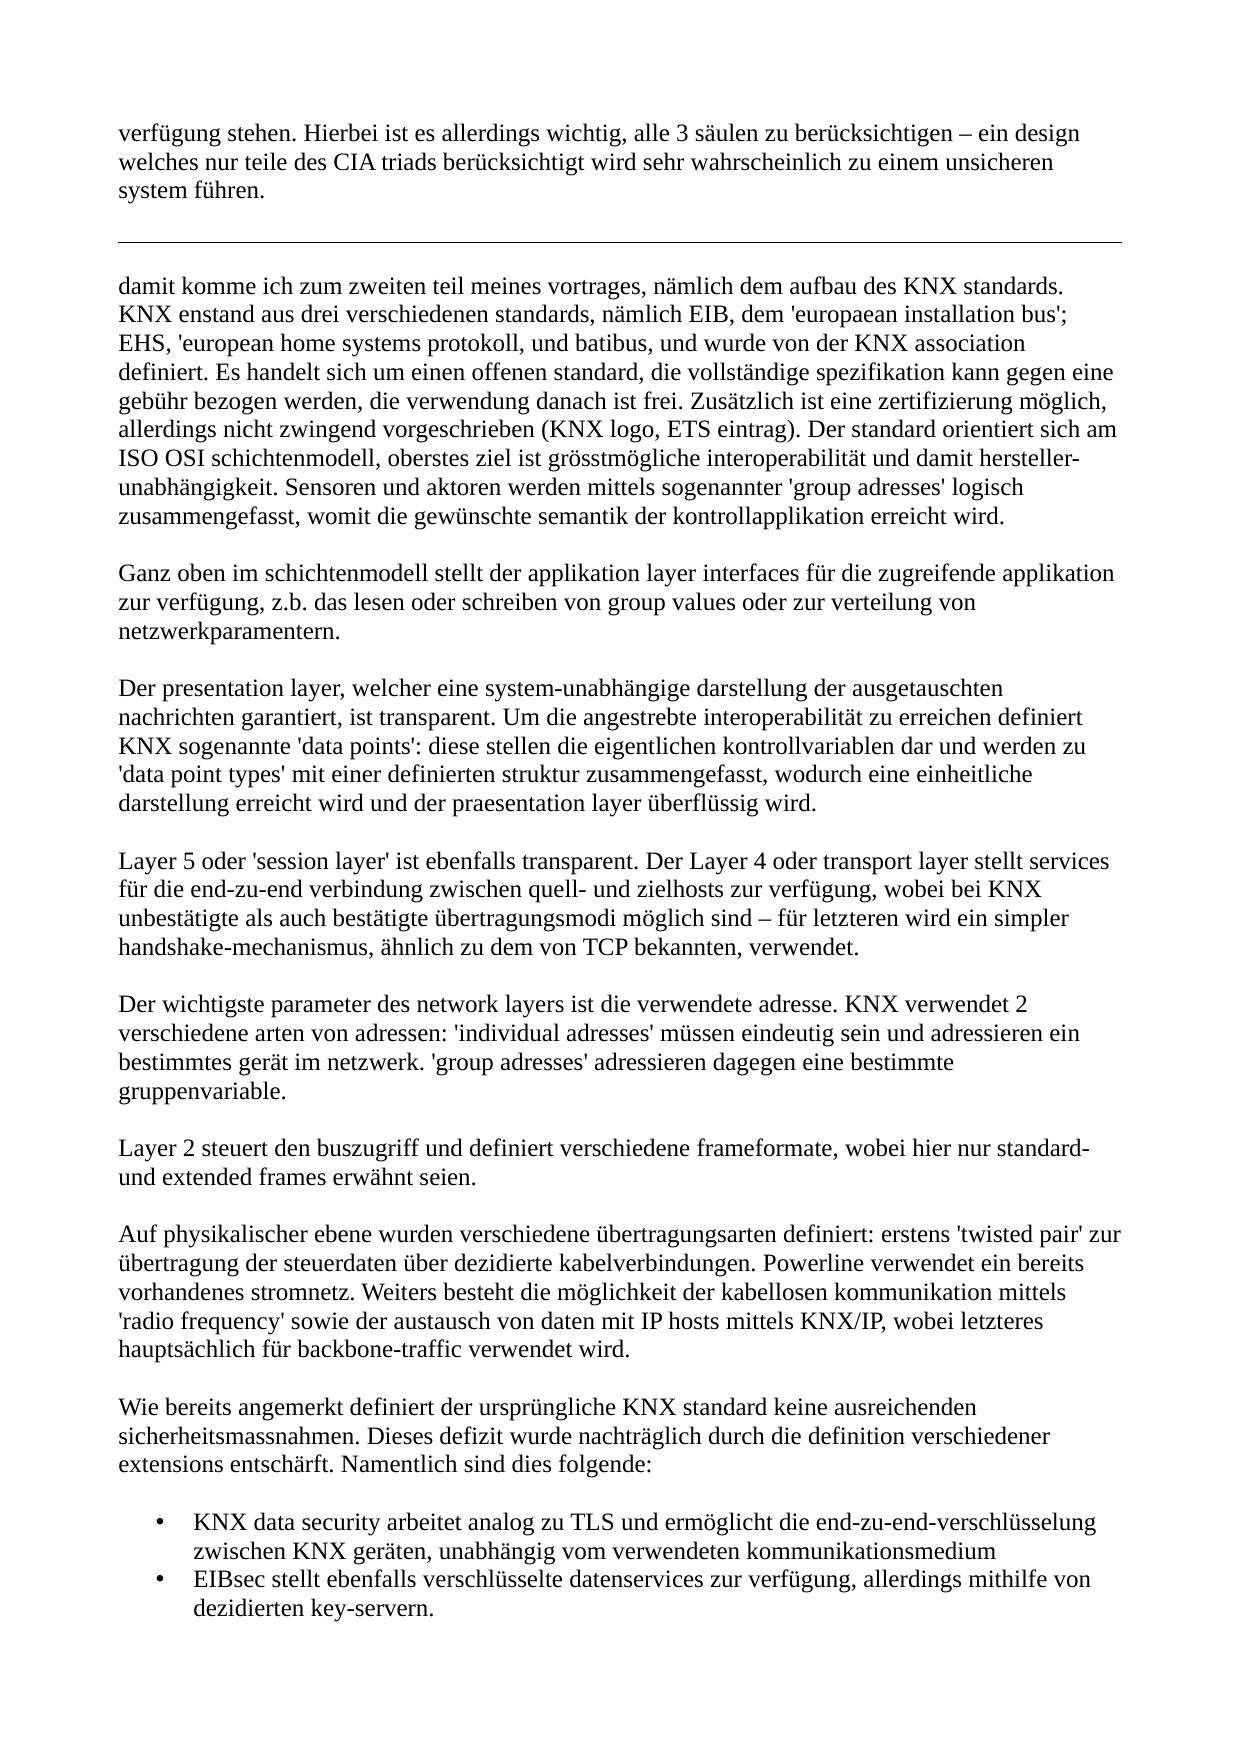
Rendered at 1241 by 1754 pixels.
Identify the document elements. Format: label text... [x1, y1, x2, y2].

text Layer 2 steuert den buszugriff und definiert verschiedene frameformate, wobei hier nur standard- und extended frames erwähnt seien. [118, 1133, 1122, 1191]
text Der wichtigste parameter des network layers ist die verwendete adresse. KNX verwendet 2 verschiedene arten von adressen: 'individual adresses' müssen eindeutig sein und adressieren ein bestimmtes gerät im netzwerk. 'group adresses' adressieren dagegen eine bestimmte gruppenvariable. [118, 989, 1122, 1104]
text Der presentation layer, welcher eine system-unabhängige darstellung der ausgetauschten nachrichten garantiert, ist transparent. Um die angestrebte interoperabilität zu erreichen definiert KNX sogenannte 'data points': diese stellen die eigentlichen kontrollvariablen dar und werden zu 'data point types' mit einer definierten struktur zusammengefasst, wodurch eine einheitliche darstellung erreicht wird und der praesentation layer überflüssig wird. [118, 673, 1122, 817]
text damit komme ich zum zweiten teil meines vortrages, nämlich dem aufbau des KNX standards. KNX enstand aus drei verschiedenen standards, nämlich EIB, dem 'europaean installation bus'; EHS, 'european home systems protokoll, und batibus, und wurde von der KNX association definiert. Es handelt sich um einen offenen standard, die vollständige spezifikation kann gegen eine gebühr bezogen werden, die verwendung danach ist frei. Zusätzlich ist eine zertifizierung möglich, allerdings nicht zwingend vorgeschrieben (KNX logo, ETS eintrag). Der standard orientiert sich am ISO OSI schichtenmodell, oberstes ziel ist grösstmögliche interoperabilität und damit hersteller-unabhängigkeit. Sensoren und aktoren werden mittels sogenannter 'group adresses' logisch zusammengefasst, womit die gewünschte semantik der kontrollapplikation erreicht wird. [118, 271, 1122, 529]
text Wie bereits angemerkt definiert der ursprüngliche KNX standard keine ausreichenden sicherheitsmassnahmen. Dieses defizit wurde nachträglich durch die definition verschiedener extensions entschärft. Namentlich sind dies folgende: [118, 1392, 1122, 1478]
list EIBsec stellt ebenfalls verschlüsselte datenservices zur verfügung, allerdings mithilfe von dezidierten key-servern. [156, 1564, 1122, 1622]
text Ganz oben im schichtenmodell stellt der applikation layer interfaces für die zugreifende applikation zur verfügung, z.b. das lesen oder schreiben von group values oder zur verteilung von netzwerkparamentern. [118, 558, 1122, 644]
list KNX data security arbeitet analog zu TLS und ermöglicht die end-zu-end-verschlüsselung zwischen KNX geräten, unabhängig vom verwendeten kommunikationsmedium [156, 1507, 1122, 1564]
text Layer 5 oder 'session layer' ist ebenfalls transparent. Der Layer 4 oder transport layer stellt services für die end-zu-end verbindung zwischen quell- und zielhosts zur verfügung, wobei bei KNX unbestätigte als auch bestätigte übertragungsmodi möglich sind – für letzteren wird ein simpler handshake-mechanismus, ähnlich zu dem von TCP bekannten, verwendet. [118, 846, 1122, 961]
text Auf physikalischer ebene wurden verschiedene übertragungsarten definiert: erstens 'twisted pair' zur übertragung der steuerdaten über dezidierte kabelverbindungen. Powerline verwendet ein bereits vorhandenes stromnetz. Weiters besteht die möglichkeit der kabellosen kommunikation mittels 'radio frequency' sowie der austausch von daten mit IP hosts mittels KNX/IP, wobei letzteres hauptsächlich für backbone-traffic verwendet wird. [118, 1219, 1122, 1363]
text verfügung stehen. Hierbei ist es allerdings wichtig, alle 3 säulen zu berücksichtigen – ein design welches nur teile des CIA triads berücksichtigt wird sehr wahrscheinlich zu einem unsicheren system führen. [118, 118, 1122, 204]
